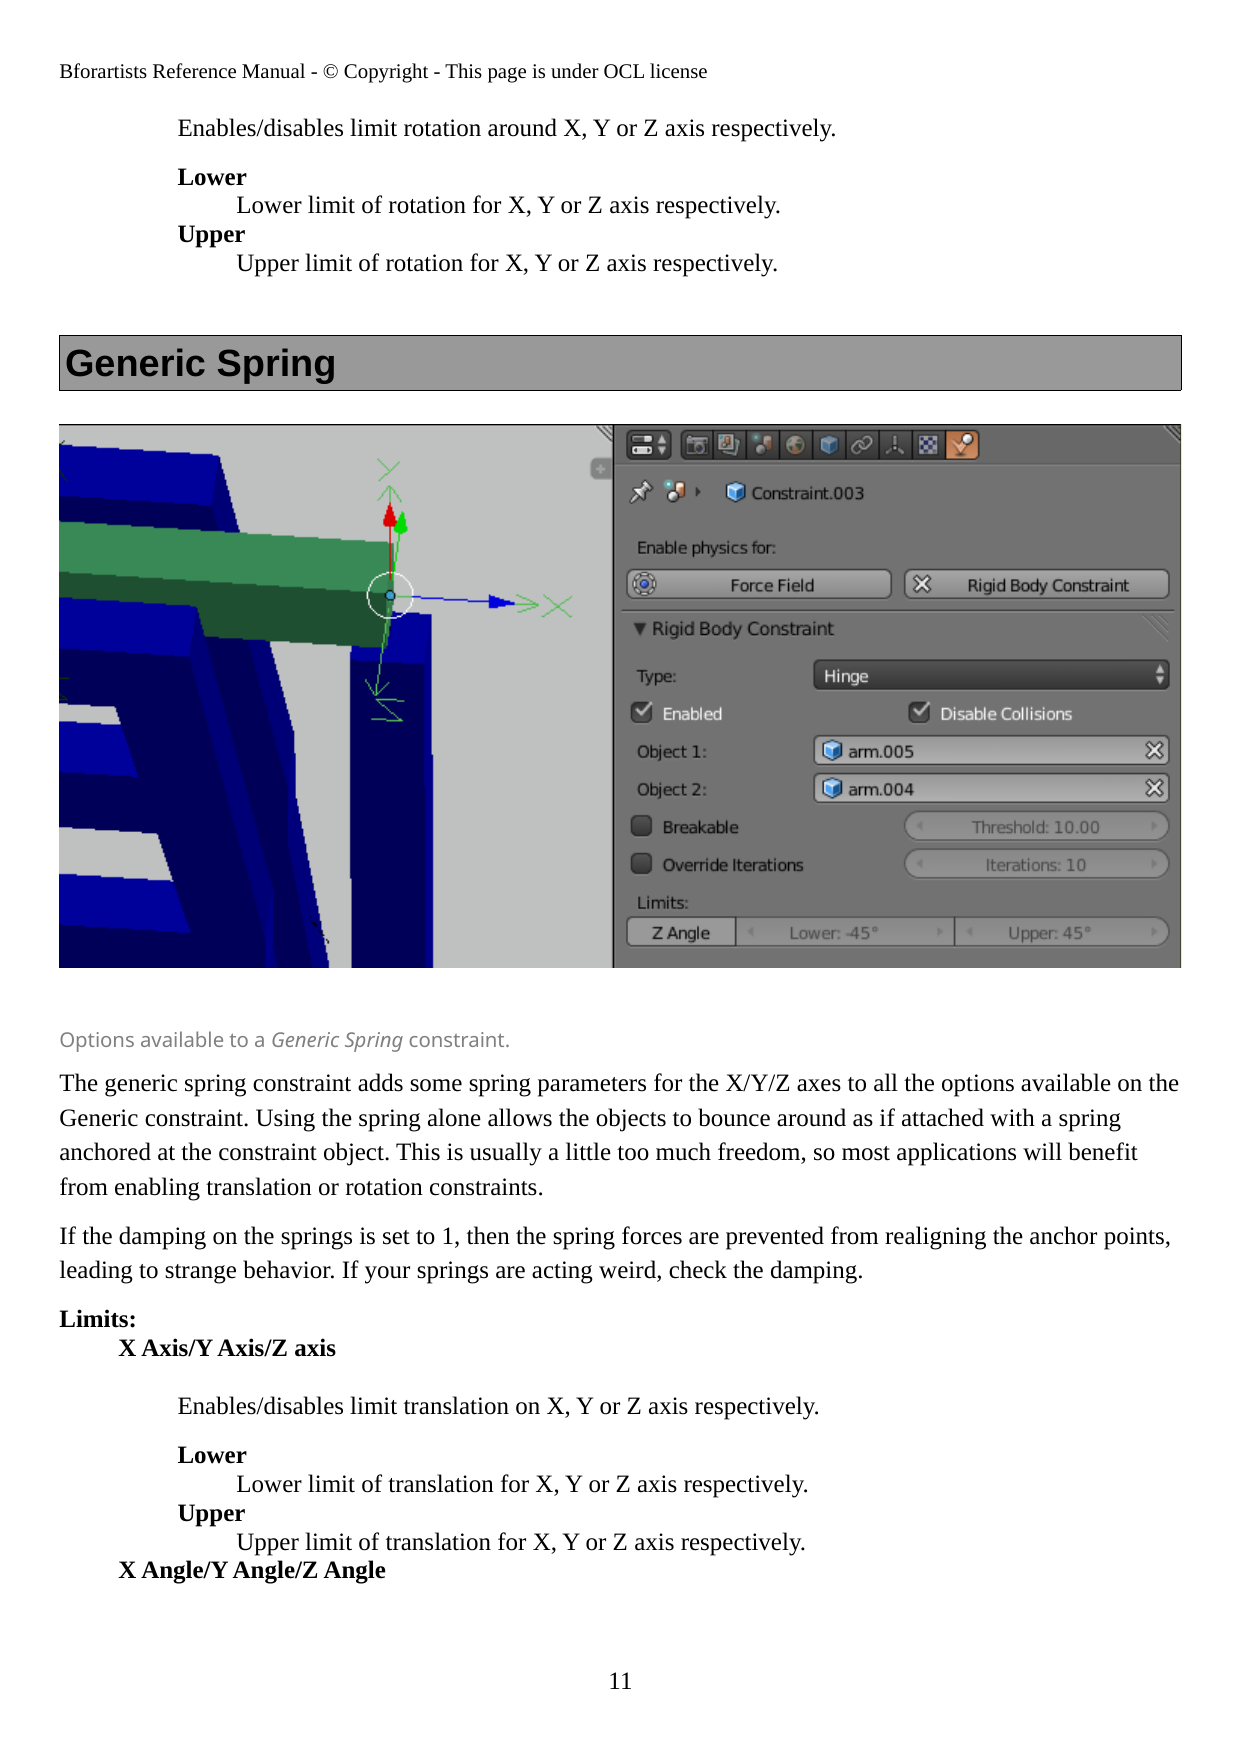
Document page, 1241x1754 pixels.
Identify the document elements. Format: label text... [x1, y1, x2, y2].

text Enables/disables limit rotation around X, Y or Z axis respectively. [177, 113, 1181, 141]
subtitle X Angle/Y Angle/Z Angle [118, 1555, 1181, 1584]
subtitle X Axis/Y Axis/Z axis [118, 1333, 1181, 1362]
text Options available to a Generic Spring constraint. [59, 1022, 1181, 1054]
list Lower limit of rotation for X, Y or Z axis respectively. [236, 190, 1181, 219]
list Lower limit of translation for X, Y or Z axis respectively. [236, 1469, 1181, 1498]
text The generic spring constraint adds some spring parameters for the X/Y/Z axes to all the options available on the Generic constraint. Using the spring alone allows the objects to bounce around as if attached with a spring anchored at the constraint object. This is usually a little too much freedom, so most applications will benefit from enabling translation or rotation constraints. [59, 1068, 1181, 1200]
text Enables/disables limit translation on X, Y or Z axis respectively. [177, 1391, 1181, 1420]
table_header Generic Spring [60, 336, 1181, 390]
text If the damping on the springs is set to 1, then the spring forces are prevented from realigning the anchor points, leading to strange behavior. If your springs are acting weird, check the damping. [59, 1221, 1181, 1284]
list Upper limit of rotation for X, Y or Z axis respectively. [236, 248, 1181, 277]
subtitle Lower [177, 162, 1181, 190]
subtitle Upper [177, 219, 1181, 248]
subtitle Lower [177, 1440, 1181, 1469]
subtitle Upper [177, 1498, 1181, 1527]
subtitle Limits: [59, 1304, 1181, 1333]
picture [59, 424, 1182, 968]
list Upper limit of translation for X, Y or Z axis respectively. [236, 1527, 1181, 1555]
